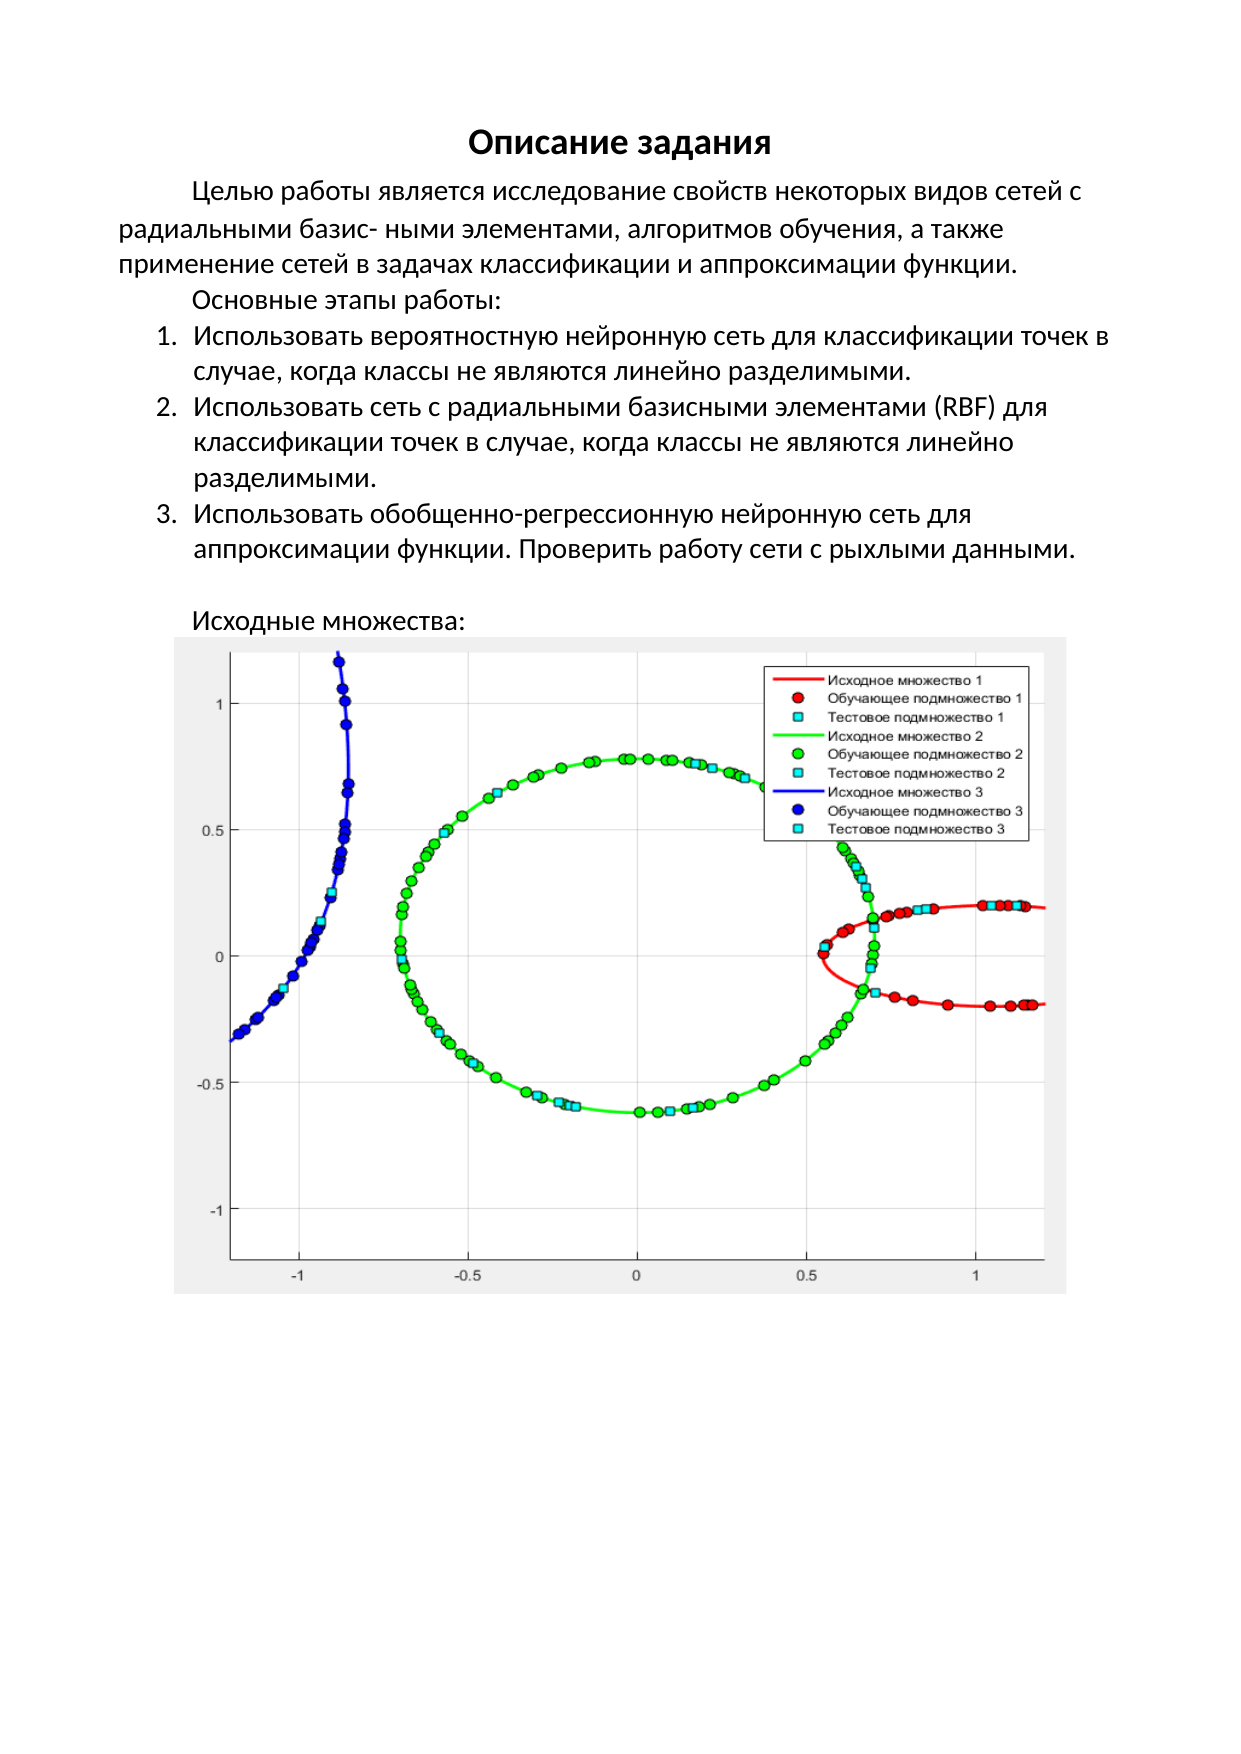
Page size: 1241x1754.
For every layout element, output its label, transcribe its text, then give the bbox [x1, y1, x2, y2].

picture [173, 637, 1067, 1294]
list Использовать вероятностную нейронную сеть для классификации точек в случае, когда классы не являются линейно разделимыми. [156, 317, 1122, 388]
text Описание задания [118, 118, 1122, 164]
list Использовать сеть с радиальными базисными элементами (RBF) для классификации точек в случае, когда классы не являются линейно разделимыми. [156, 388, 1122, 495]
text Исходные множества: [118, 602, 1122, 637]
list Использовать обобщенно-регрессионную нейронную сеть для аппроксимации функции. Проверить работу сети с рыхлыми данными. [156, 495, 1122, 566]
text Целью работы является исследование свойств некоторых видов сетей с радиальными базис- ными элементами, алгоритмов обучения, а также применение сетей в задачах классификации и аппроксимации функции. Основные этапы работы: [118, 164, 1122, 317]
